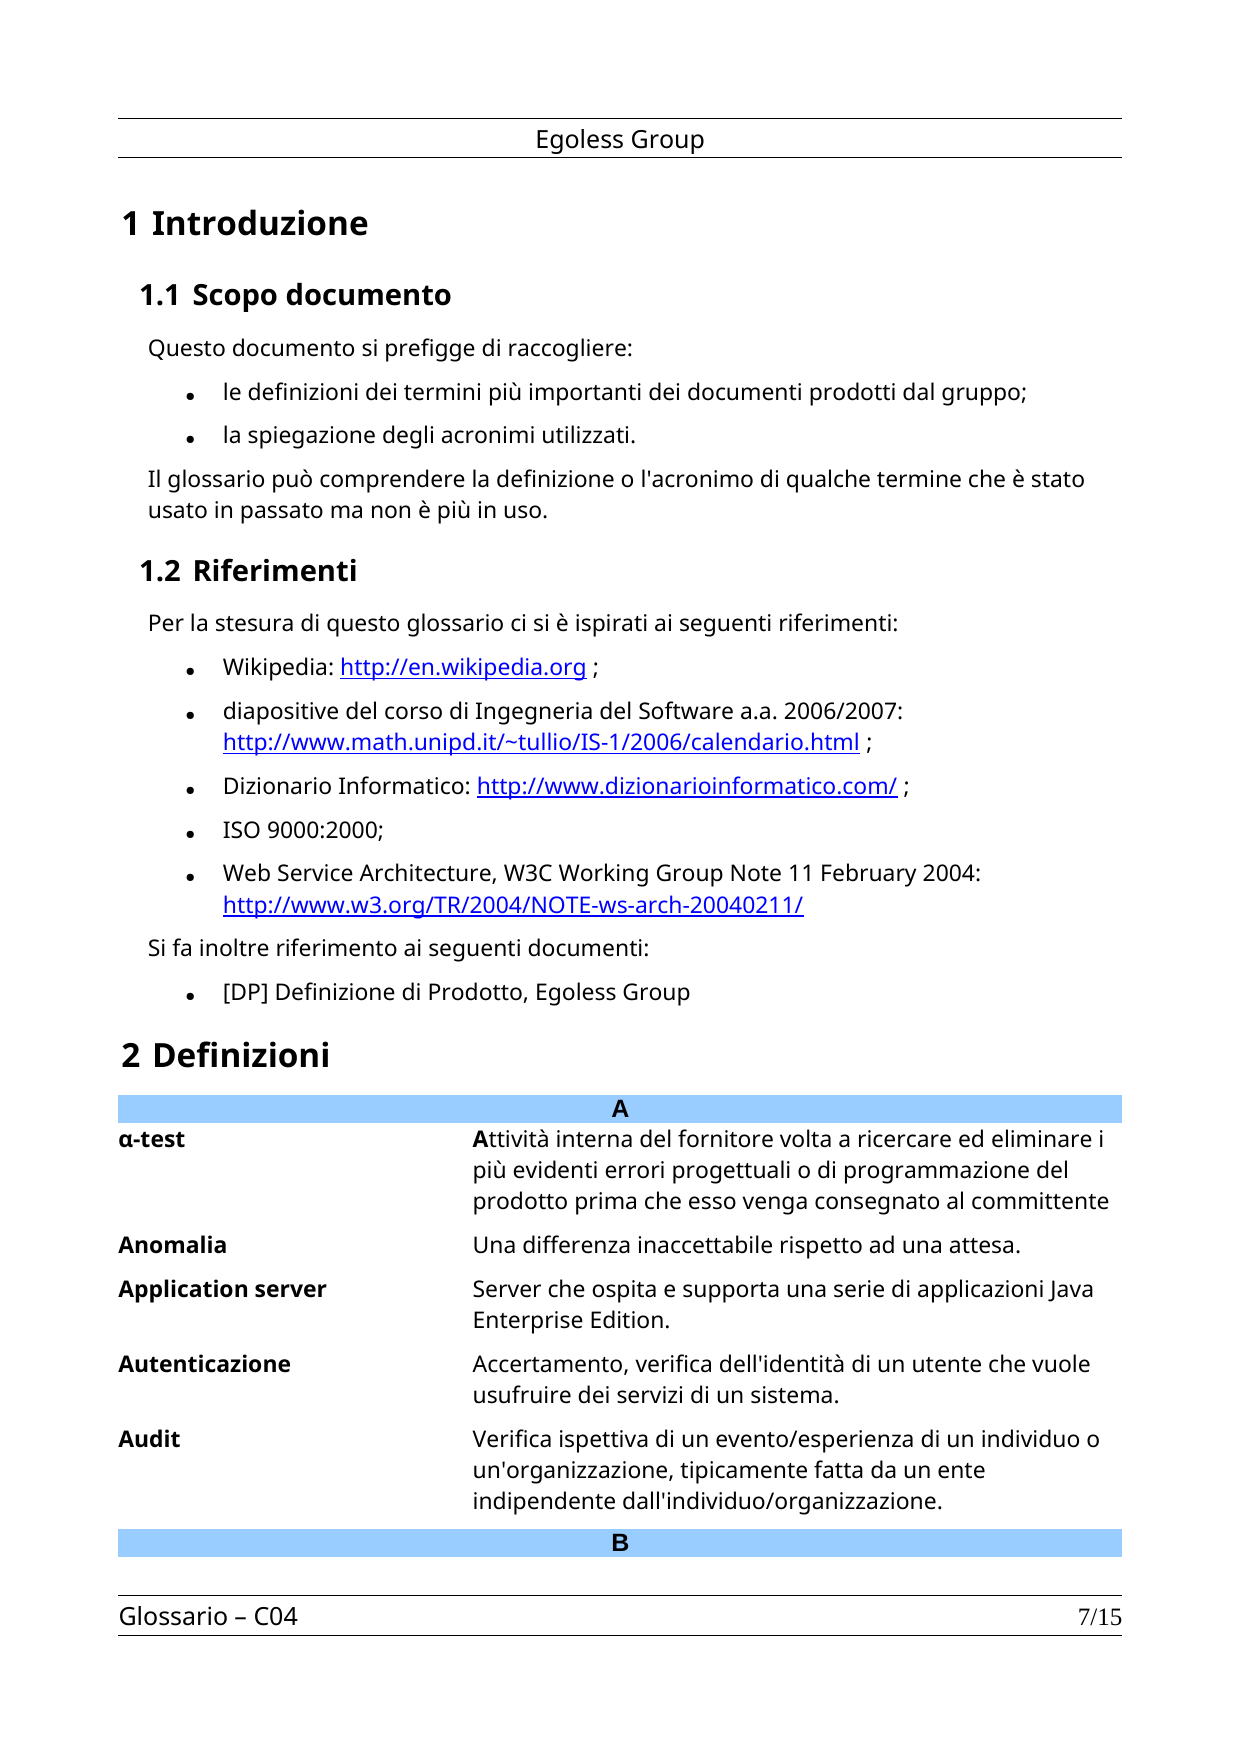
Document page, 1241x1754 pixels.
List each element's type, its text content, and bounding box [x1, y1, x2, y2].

text Autenticazione Accertamento, verifica dell'identità di un utente che vuole usufruire dei servizi di un sistema. [118, 1348, 1122, 1410]
list le definizioni dei termini più importanti dei documenti prodotti dal gruppo; [185, 376, 1122, 407]
subtitle Introduzione [121, 200, 1122, 245]
text Application server Server che ospita e supporta una serie di applicazioni Java Enterprise Edition. [118, 1273, 1122, 1335]
text Audit Verifica ispettiva di un evento/esperienza di un individuo o un'organizzazione, tipicamente fatta da un ente indipendente dall'individuo/organizzazione. [118, 1423, 1122, 1516]
subtitle Scopo documento [139, 274, 1122, 314]
text Questo documento si prefigge di raccogliere: [148, 332, 1122, 363]
list Wikipedia: http://en.wikipedia.org ; [185, 651, 1122, 682]
list diapositive del corso di Ingegneria del Software a.a. 2006/2007: http://www.math.unipd.it/~tullio/IS-1/2006/calendario.html ; [185, 695, 1122, 757]
list Web Service Architecture, W3C Working Group Note 11 February 2004: http://www.w3.org/TR/2004/NOTE-ws-arch-20040211/ [185, 857, 1122, 920]
text Per la stesura di questo glossario ci si è ispirati ai seguenti riferimenti: [148, 607, 1122, 639]
text Anomalia Una differenza inaccettabile rispetto ad una attesa. [118, 1229, 1122, 1260]
list [DP] Definizione di Prodotto, Egoless Group [185, 976, 1122, 1007]
list la spiegazione degli acronimi utilizzati. [185, 419, 1122, 451]
subtitle Riferimenti [139, 550, 1122, 590]
subtitle Definizioni [121, 1032, 1122, 1077]
list ISO 9000:2000; [185, 814, 1122, 845]
list Dizionario Informatico: http://www.dizionarioinformatico.com/ ; [185, 770, 1122, 801]
text Si fa inoltre riferimento ai seguenti documenti: [148, 932, 1122, 964]
text α-test Attività interna del fornitore volta a ricercare ed eliminare i più evidenti errori progettuali o di programmazione del prodotto prima che esso venga consegnato al committente [118, 1123, 1122, 1216]
text Il glossario può comprendere la definizione o l'acronimo di qualche termine che è stato usato in passato ma non è più in uso. [148, 463, 1122, 526]
